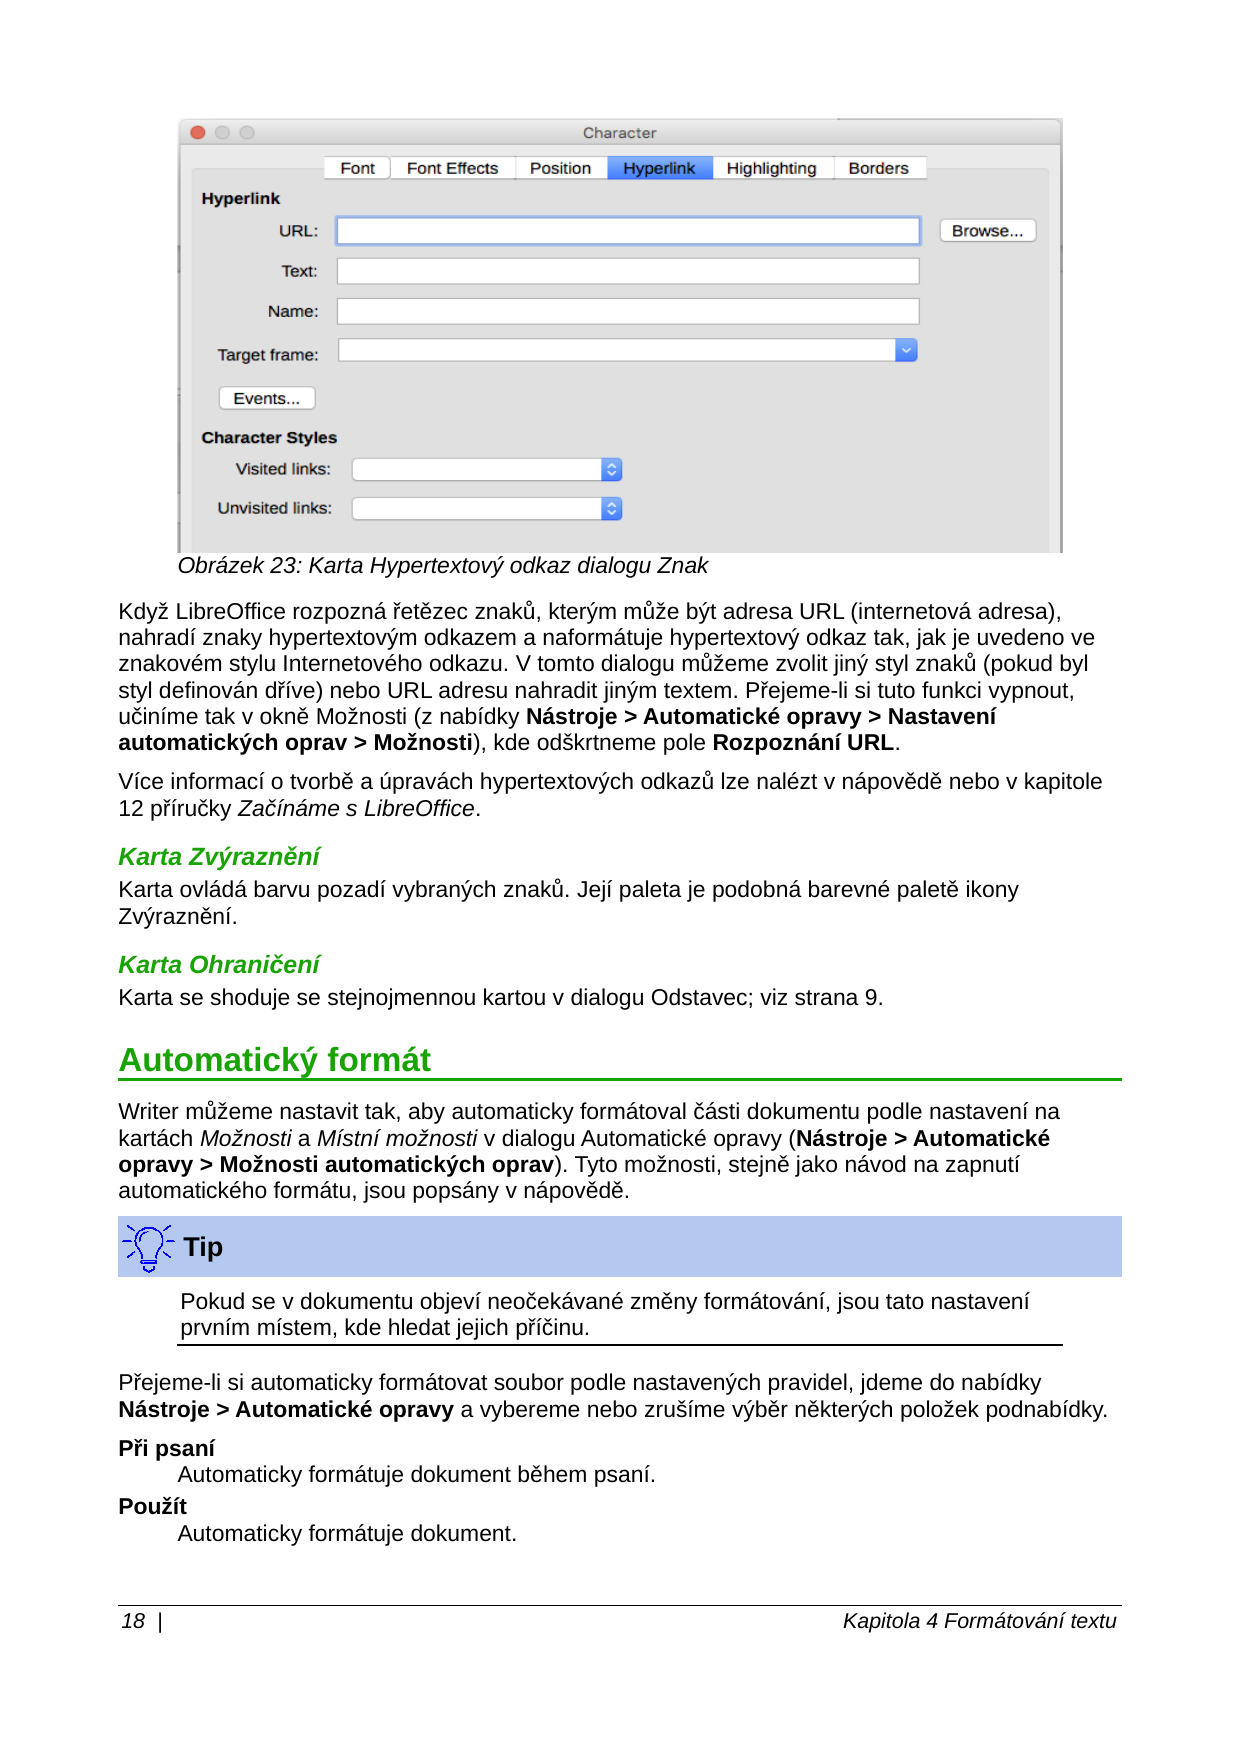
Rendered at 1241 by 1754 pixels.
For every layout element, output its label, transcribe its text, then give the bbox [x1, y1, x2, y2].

text Writer můžeme nastavit tak, aby automaticky formátoval části dokumentu podle nastavení na kartách Možnosti a Místní možnosti v dialogu Automatické opravy (Nástroje > Automatické opravy > Možnosti automatických oprav). Tyto možnosti, stejně jako návod na zapnutí automatického formátu, jsou popsány v nápovědě. [118, 1098, 1122, 1204]
subtitle Karta Ohraničení [118, 949, 1122, 978]
subtitle Tip [118, 1216, 1122, 1277]
text Když LibreOffice rozpozná řetězec znaků, kterým může být adresa URL (internetová adresa), nahradí znaky hypertextovým odkazem a naformátuje hypertextový odkaz tak, jak je uvedeno ve znakovém stylu Internetového odkazu. V tomto dialogu můžeme zvolit jiný styl znaků (pokud byl styl definován dříve) nebo URL adresu nahradit jiným textem. Přejeme-li si tuto funkci vypnout, učiníme tak v okně Možnosti (z nabídky Nástroje > Automatické opravy > Nastavení automatických oprav > Možnosti), kde odškrtneme pole Rozpoznání URL. [118, 598, 1122, 756]
text Karta se shoduje se stejnojmennou kartou v dialogu Odstavec; viz strana 9. [118, 984, 1122, 1011]
subtitle Automatický formát [118, 1040, 1122, 1078]
picture [119, 1217, 179, 1277]
text Při psaní [118, 1434, 1122, 1461]
text Pokud se v dokumentu objeví neočekávané změny formátování, jsou tato nastavení prvním místem, kde hledat jejich příčinu. [177, 1285, 1063, 1344]
text Obrázek 23: Karta Hypertextový odkaz dialogu Znak [177, 553, 1063, 578]
text Automaticky formátuje dokument. [177, 1519, 1122, 1546]
text Automaticky formátuje dokument během psaní. [177, 1461, 1122, 1487]
text Více informací o tvorbě a úpravách hypertextových odkazů lze nalézt v nápovědě nebo v kapitole 12 příručky Začínáme s LibreOffice. [118, 768, 1122, 821]
picture [177, 118, 1063, 553]
text Použít [118, 1493, 1122, 1519]
text Přejeme-li si automaticky formátovat soubor podle nastavených pravidel, jdeme do nabídky Nástroje > Automatické opravy a vybereme nebo zrušíme výběr některých položek podnabídky. [118, 1369, 1122, 1422]
text Karta ovládá barvu pozadí vybraných znaků. Její paleta je podobná barevné paletě ikony Zvýraznění. [118, 876, 1122, 929]
subtitle Karta Zvýraznění [118, 842, 1122, 870]
